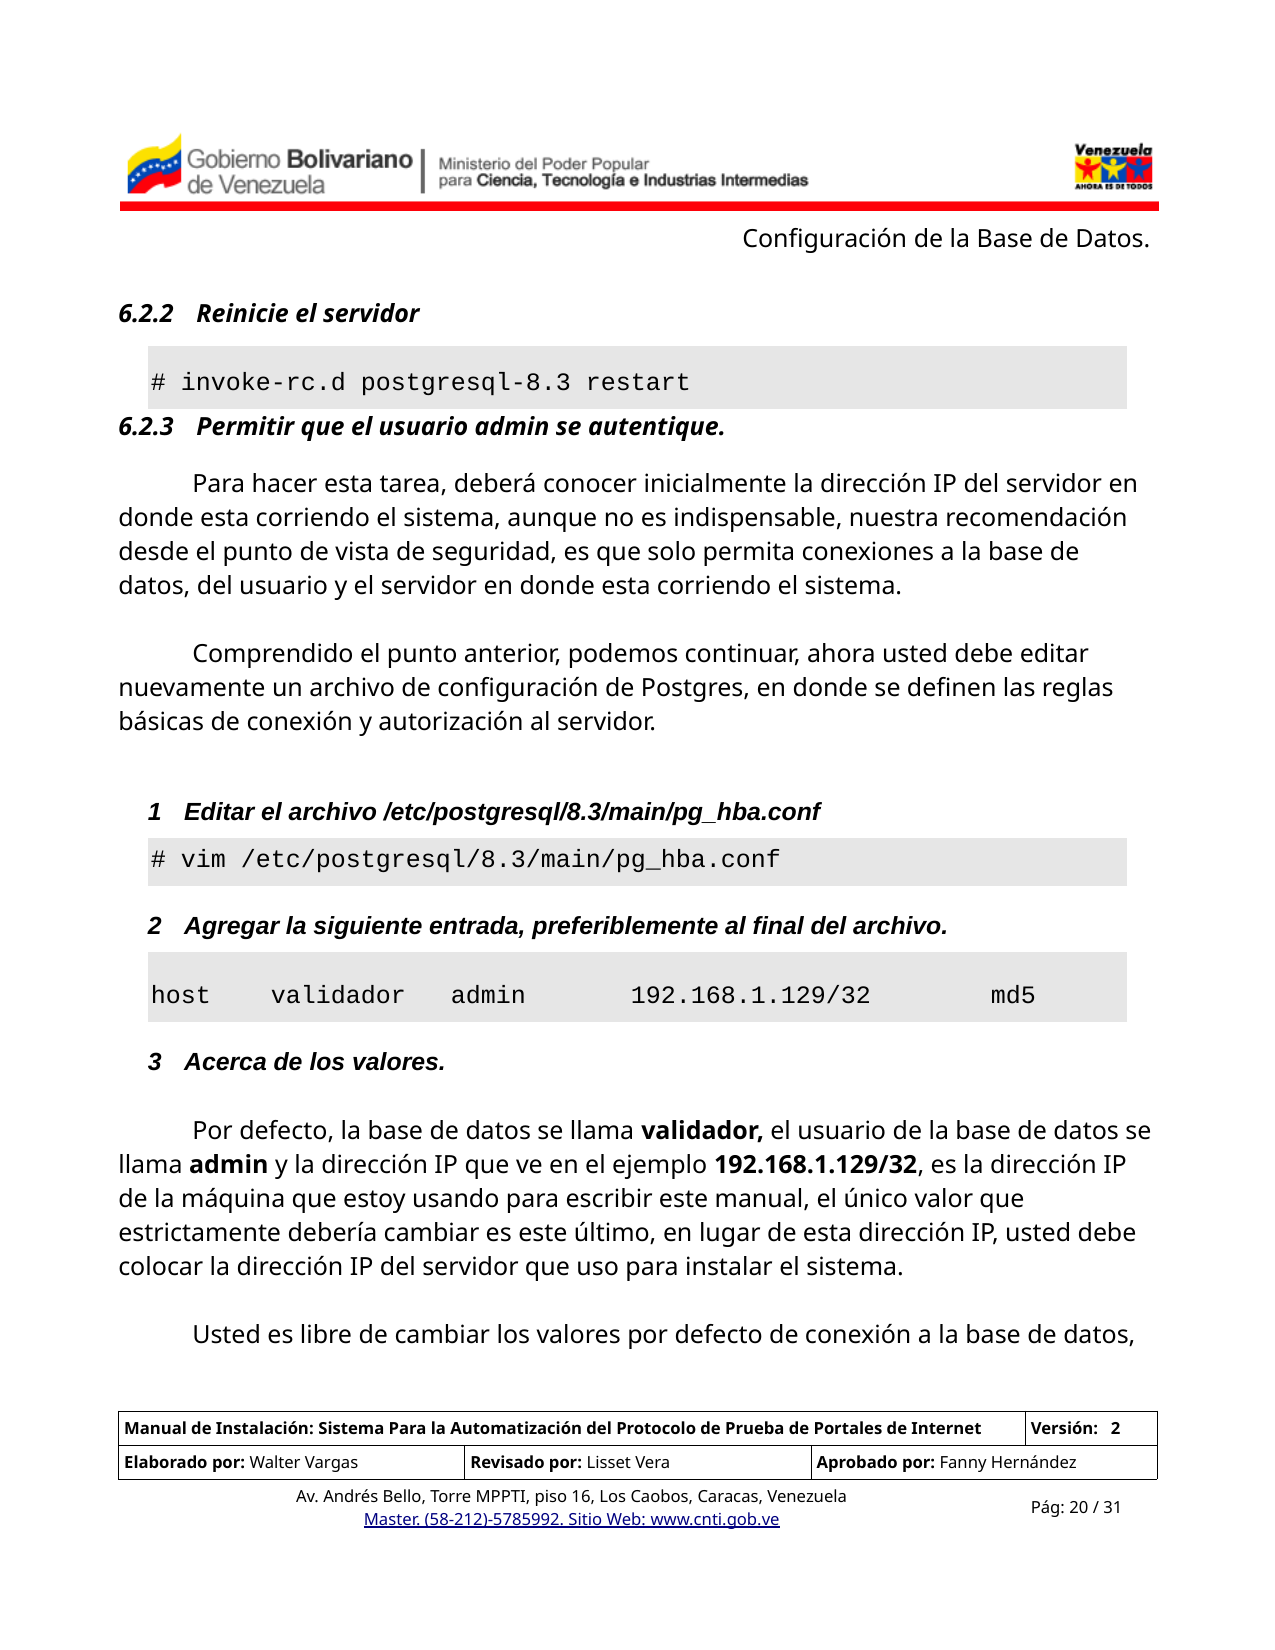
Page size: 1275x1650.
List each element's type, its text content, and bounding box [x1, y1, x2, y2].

subtitle Permitir que el usuario admin se autentique. [118, 409, 1157, 443]
text host validador admin 192.168.1.129/32 md5 [148, 952, 1127, 1014]
subtitle Agregar la siguiente entrada, preferiblemente al final del archivo. [148, 911, 1157, 939]
text # invoke-rc.d postgresql-8.3 restart [148, 346, 1127, 401]
text Comprendido el punto anterior, podemos continuar, ahora usted debe editar nuevamente un archivo de configuración de Postgres, en donde se definen las reglas básicas de conexión y autorización al servidor. [118, 636, 1157, 738]
subtitle Editar el archivo /etc/postgresql/8.3/main/pg_hba.conf [148, 797, 1157, 826]
text Para hacer esta tarea, deberá conocer inicialmente la dirección IP del servidor en donde esta corriendo el sistema, aunque no es indispensable, nuestra recomendación desde el punto de vista de seguridad, es que solo permita conexiones a la base de datos, del usuario y el servidor en donde esta corriendo el sistema. [118, 460, 1157, 602]
picture [120, 125, 1159, 211]
text Por defecto, la base de datos se llama validador, el usuario de la base de datos se llama admin y la dirección IP que ve en el ejemplo 192.168.1.129/32, es la dirección IP de la máquina que estoy usando para escribir este manual, el único valor que estrictamente debería cambiar es este último, en lugar de esta dirección IP, usted debe colocar la dirección IP del servidor que uso para instalar el sistema. [118, 1088, 1157, 1283]
text # vim /etc/postgresql/8.3/main/pg_hba.conf [148, 838, 1127, 877]
text Usted es libre de cambiar los valores por defecto de conexión a la base de datos, [118, 1317, 1157, 1351]
subtitle Acerca de los valores. [148, 1047, 1157, 1076]
subtitle Reinicie el servidor [118, 295, 1157, 329]
